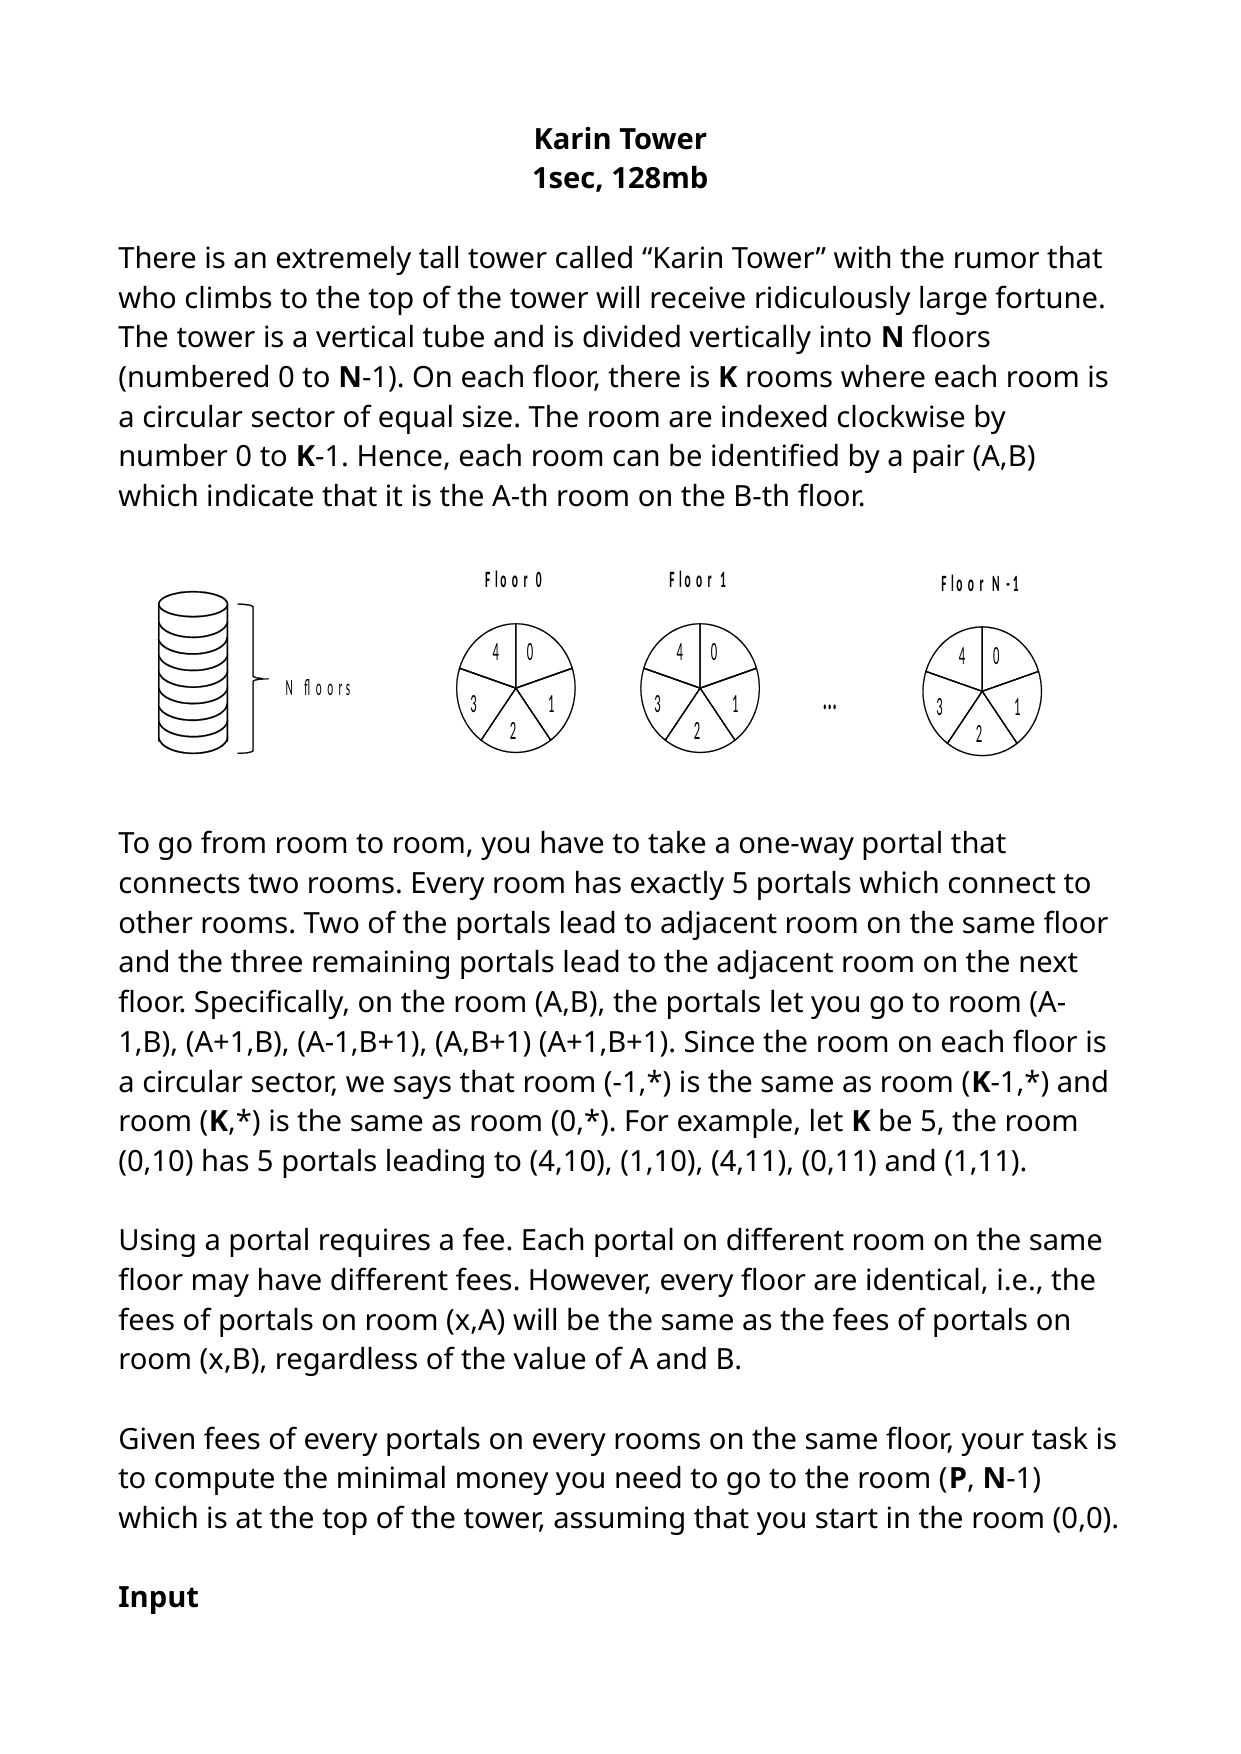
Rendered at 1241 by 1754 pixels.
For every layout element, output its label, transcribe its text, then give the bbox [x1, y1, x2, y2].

text Given fees of every portals on every rooms on the same floor, your task is to compute the minimal money you need to go to the room (P, N-1) which is at the top of the tower, assuming that you start in the room (0,0). [118, 1418, 1122, 1537]
text There is an extremely tall tower called “Karin Tower” with the rumor that who climbs to the top of the tower will receive ridiculously large fortune. The tower is a vertical tube and is divided vertically into N floors (numbered 0 to N-1). On each floor, there is K rooms where each room is a circular sector of equal size. The room are indexed clockwise by number 0 to K-1. Hence, each room can be identified by a pair (A,B) which indicate that it is the A-th room on the B-th floor. [118, 237, 1122, 515]
text To go from room to room, you have to take a one-way portal that connects two rooms. Every room has exactly 5 portals which connect to other rooms. Two of the portals lead to adjacent room on the same floor and the three remaining portals lead to the adjacent room on the next floor. Specifically, on the room (A,B), the portals let you go to room (A-1,B), (A+1,B), (A-1,B+1), (A,B+1) (A+1,B+1). Since the room on each floor is a circular sector, we says that room (-1,*) is the same as room (K-1,*) and room (K,*) is the same as room (0,*). For example, let K be 5, the room (0,10) has 5 portals leading to (4,10), (1,10), (4,11), (0,11) and (1,11). [118, 823, 1122, 1180]
text Using a portal requires a fee. Each portal on different room on the same floor may have different fees. However, every floor are identical, i.e., the fees of portals on room (x,A) will be the same as the fees of portals on room (x,B), regardless of the value of A and B. [118, 1219, 1122, 1378]
text Input [118, 1577, 1122, 1616]
text Karin Tower [118, 118, 1122, 158]
text 1sec, 128mb [118, 158, 1122, 197]
